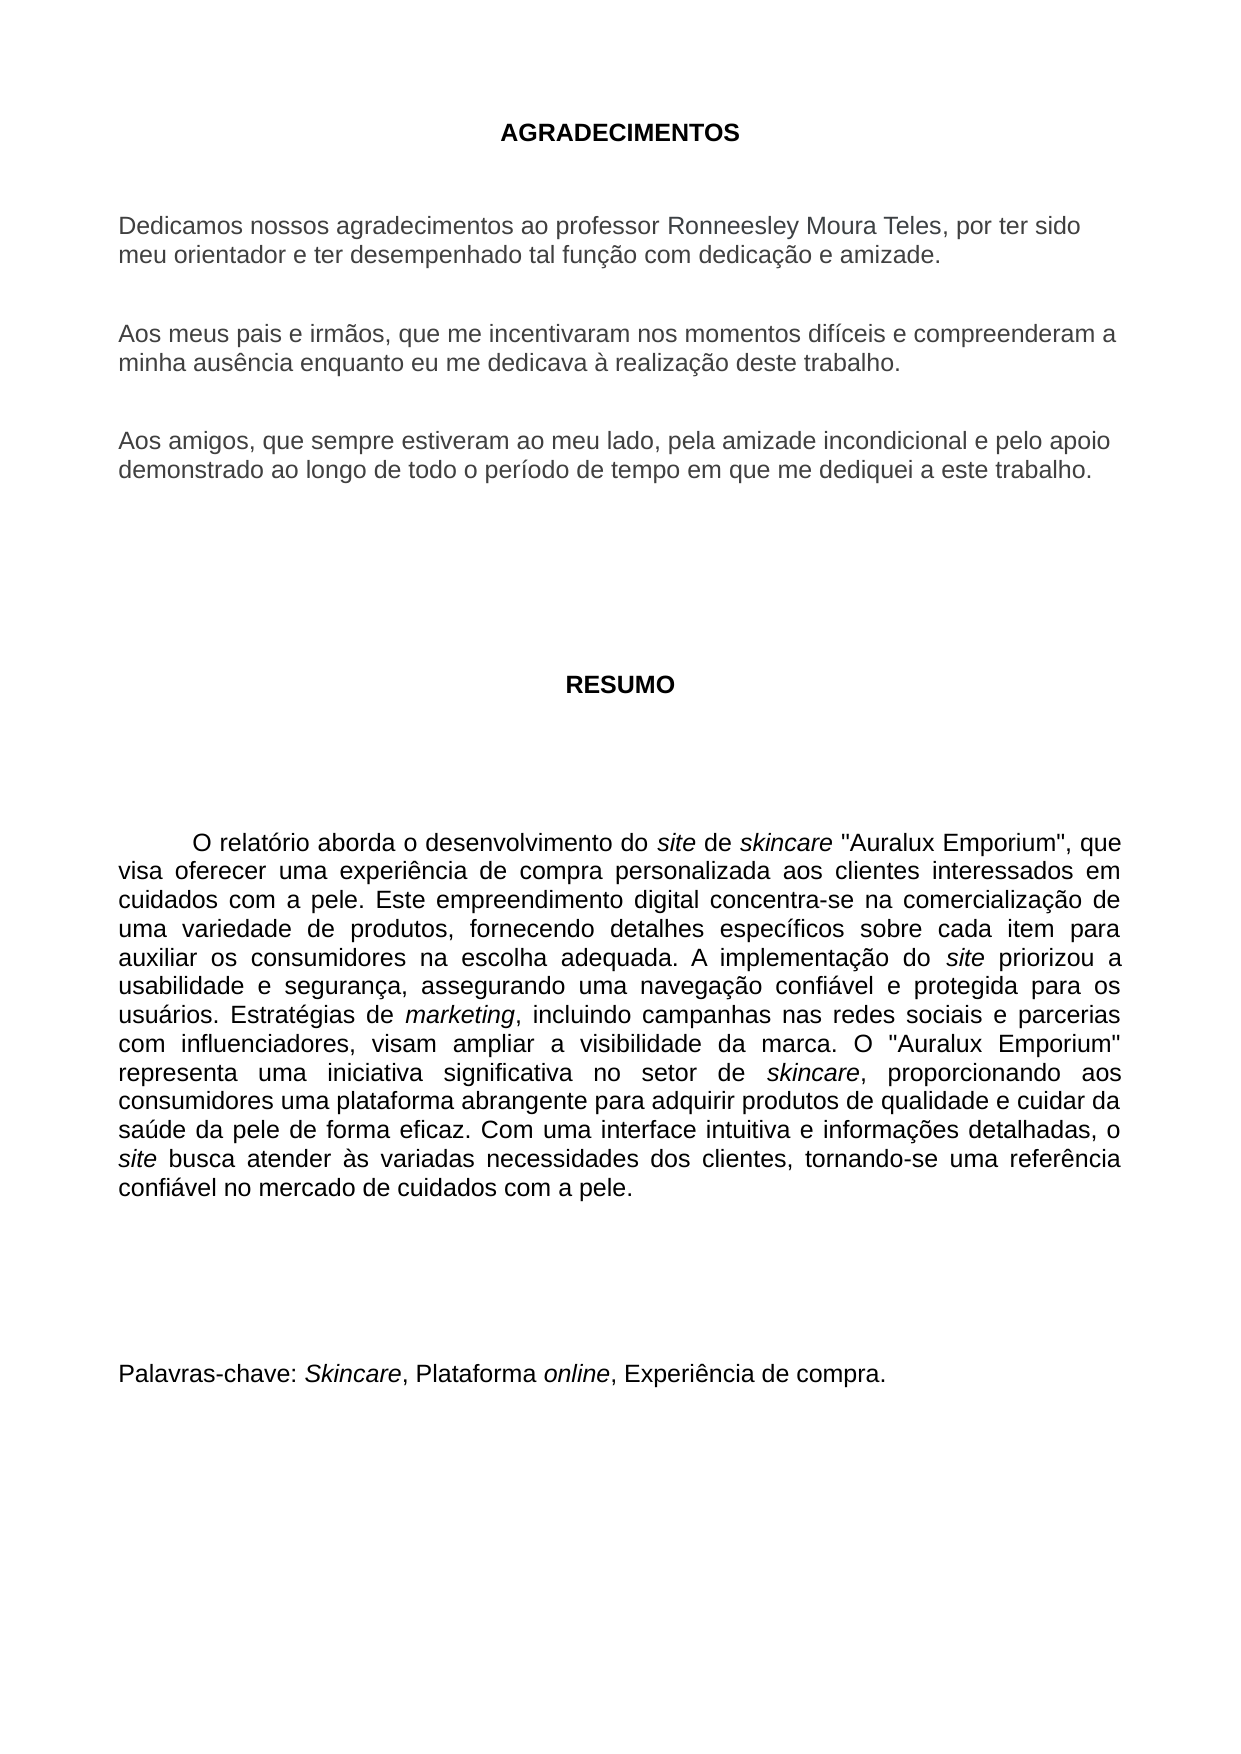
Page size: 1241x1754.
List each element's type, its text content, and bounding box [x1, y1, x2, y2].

text Dedicamos nossos agradecimentos ao professor Ronneesley Moura Teles, por ter sido meu orientador e ter desempenhado tal função com dedicação e amizade. [118, 211, 1122, 269]
text O relatório aborda o desenvolvimento do site de skincare "Auralux Emporium", que visa oferecer uma experiência de compra personalizada aos clientes interessados em cuidados com a pele. Este empreendimento digital concentra-se na comercialização de uma variedade de produtos, fornecendo detalhes específicos sobre cada item para auxiliar os consumidores na escolha adequada. A implementação do site priorizou a usabilidade e segurança, assegurando uma navegação confiável e protegida para os usuários. Estratégias de marketing, incluindo campanhas nas redes sociais e parcerias com influenciadores, visam ampliar a visibilidade da marca. O "Auralux Emporium" representa uma iniciativa significativa no setor de skincare, proporcionando aos consumidores uma plataforma abrangente para adquirir produtos de qualidade e cuidar da saúde da pele de forma eficaz. Com uma interface intuitiva e informações detalhadas, o site busca atender às variadas necessidades dos clientes, tornando-se uma referência confiável no mercado de cuidados com a pele. [118, 827, 1122, 1201]
text Palavras-chave: Skincare, Plataforma online, Experiência de compra. [118, 1359, 1122, 1387]
text Aos meus pais e irmãos, que me incentivaram nos momentos difíceis e compreenderam a minha ausência enquanto eu me dedicava à realização deste trabalho. [118, 319, 1122, 376]
text RESUMO [118, 670, 1122, 699]
text AGRADECIMENTOS [118, 118, 1122, 147]
text Aos amigos, que sempre estiveram ao meu lado, pela amizade incondicional e pelo apoio demonstrado ao longo de todo o período de tempo em que me dediquei a este trabalho. [118, 426, 1122, 484]
